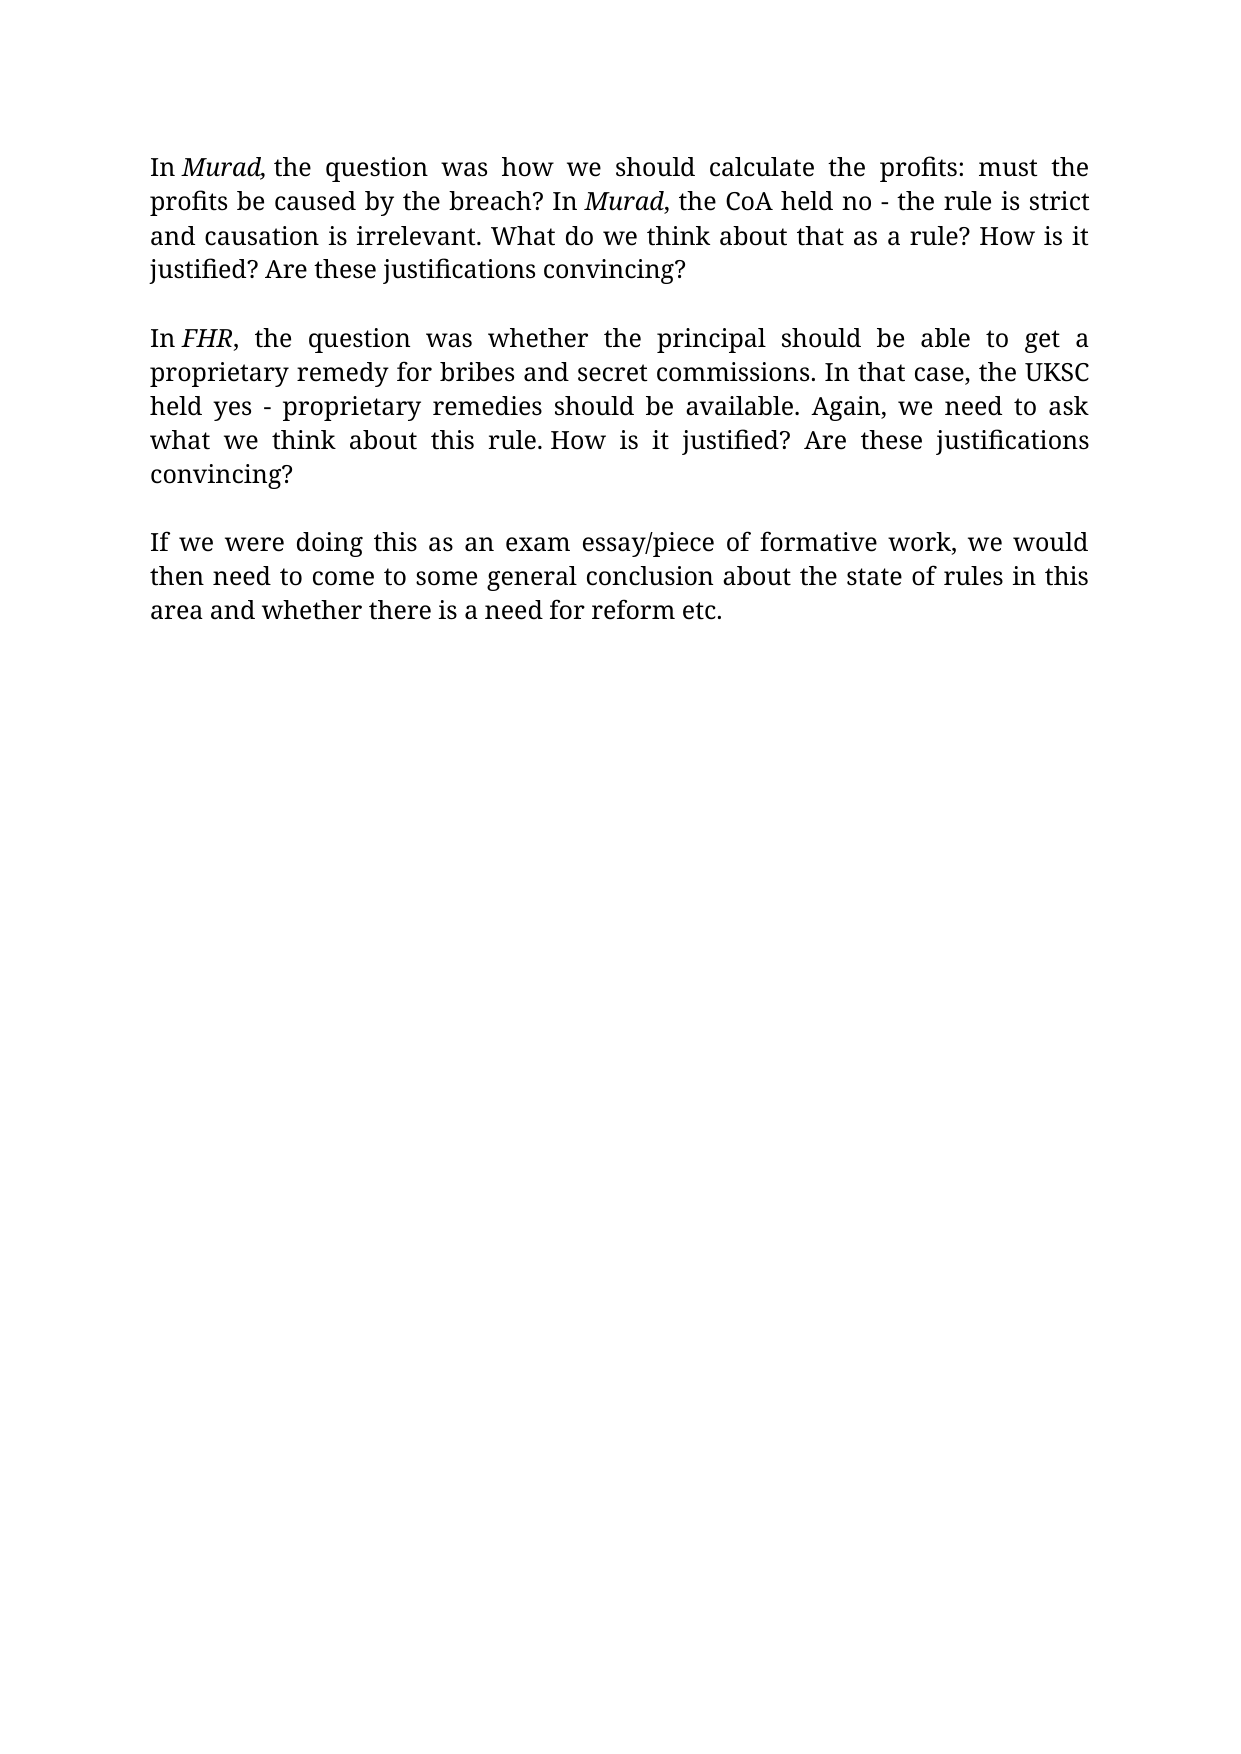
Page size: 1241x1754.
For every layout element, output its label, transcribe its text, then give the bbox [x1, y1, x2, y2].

subtitle If we were doing this as an exam essay/piece of formative work, we would then need to come to some general conclusion about the state of rules in this area and whether there is a need for reform etc. [150, 525, 1090, 627]
subtitle In Murad, the question was how we should calculate the profits: must the profits be caused by the breach? In Murad, the CoA held no - the rule is strict and causation is irrelevant. What do we think about that as a rule? How is it justified? Are these justifications convincing? [150, 150, 1090, 286]
subtitle In FHR, the question was whether the principal should be able to get a proprietary remedy for bribes and secret commissions. In that case, the UKSC held yes - proprietary remedies should be available. Again, we need to ask what we think about this rule. How is it justified? Are these justifications convincing? [150, 320, 1090, 491]
